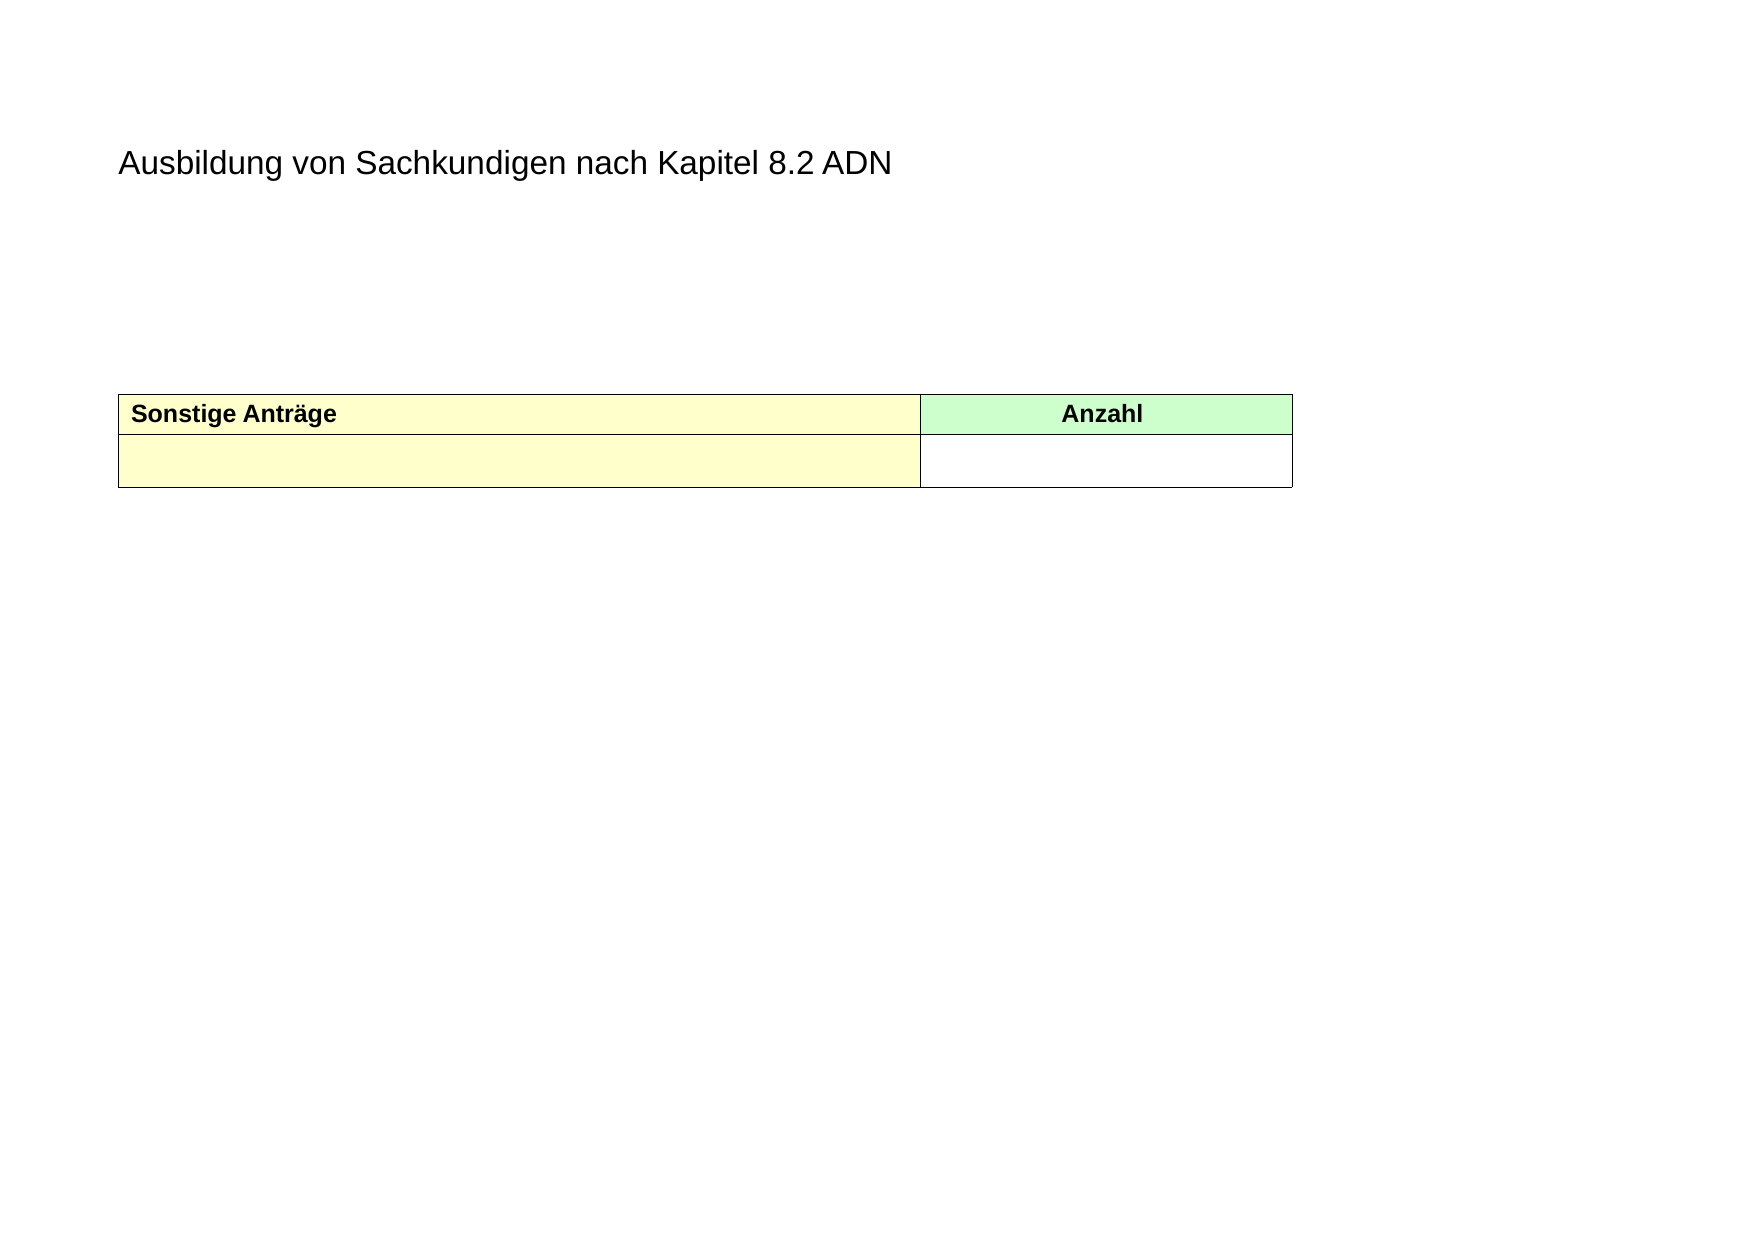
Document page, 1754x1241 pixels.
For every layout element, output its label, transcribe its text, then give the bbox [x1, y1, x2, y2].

subtitle Ausbildung von Sachkundigen nach Kapitel 8.2 ADN [118, 143, 1636, 182]
table_header Sonstige Anträge [119, 395, 920, 434]
table_cell [921, 435, 1292, 487]
table_header Anzahl [921, 395, 1292, 434]
table_cell [119, 435, 920, 487]
